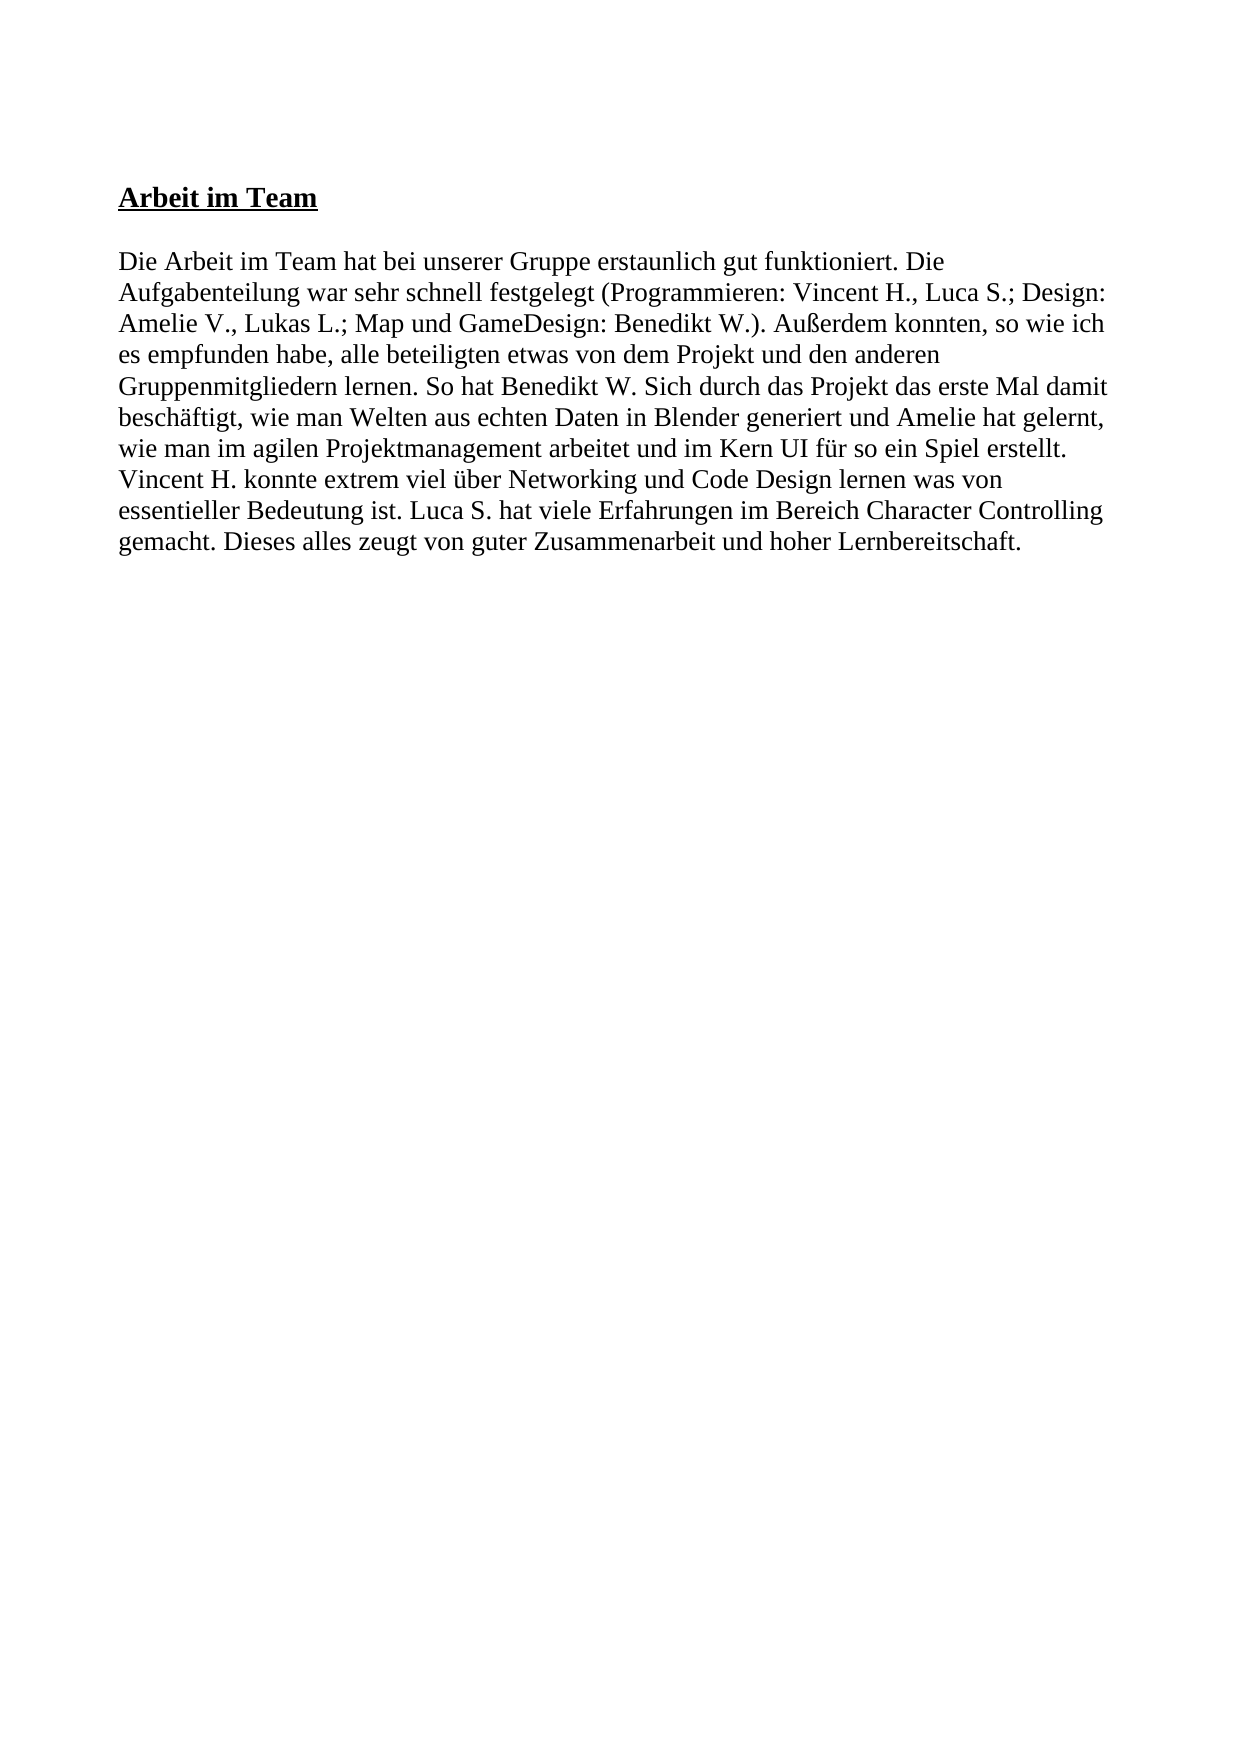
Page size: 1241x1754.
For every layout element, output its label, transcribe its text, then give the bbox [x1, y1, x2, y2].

text Arbeit im Team [118, 180, 1122, 214]
text Die Arbeit im Team hat bei unserer Gruppe erstaunlich gut funktioniert. Die Aufgabenteilung war sehr schnell festgelegt (Programmieren: Vincent H., Luca S.; Design: Amelie V., Lukas L.; Map und GameDesign: Benedikt W.). Außerdem konnten, so wie ich es empfunden habe, alle beteiligten etwas von dem Projekt und den anderen Gruppenmitgliedern lernen. So hat Benedikt W. Sich durch das Projekt das erste Mal damit beschäftigt, wie man Welten aus echten Daten in Blender generiert und Amelie hat gelernt, wie man im agilen Projektmanagement arbeitet und im Kern UI für so ein Spiel erstellt. Vincent H. konnte extrem viel über Networking und Code Design lernen was von essentieller Bedeutung ist. Luca S. hat viele Erfahrungen im Bereich Character Controlling gemacht. Dieses alles zeugt von guter Zusammenarbeit und hoher Lernbereitschaft. [118, 245, 1122, 557]
